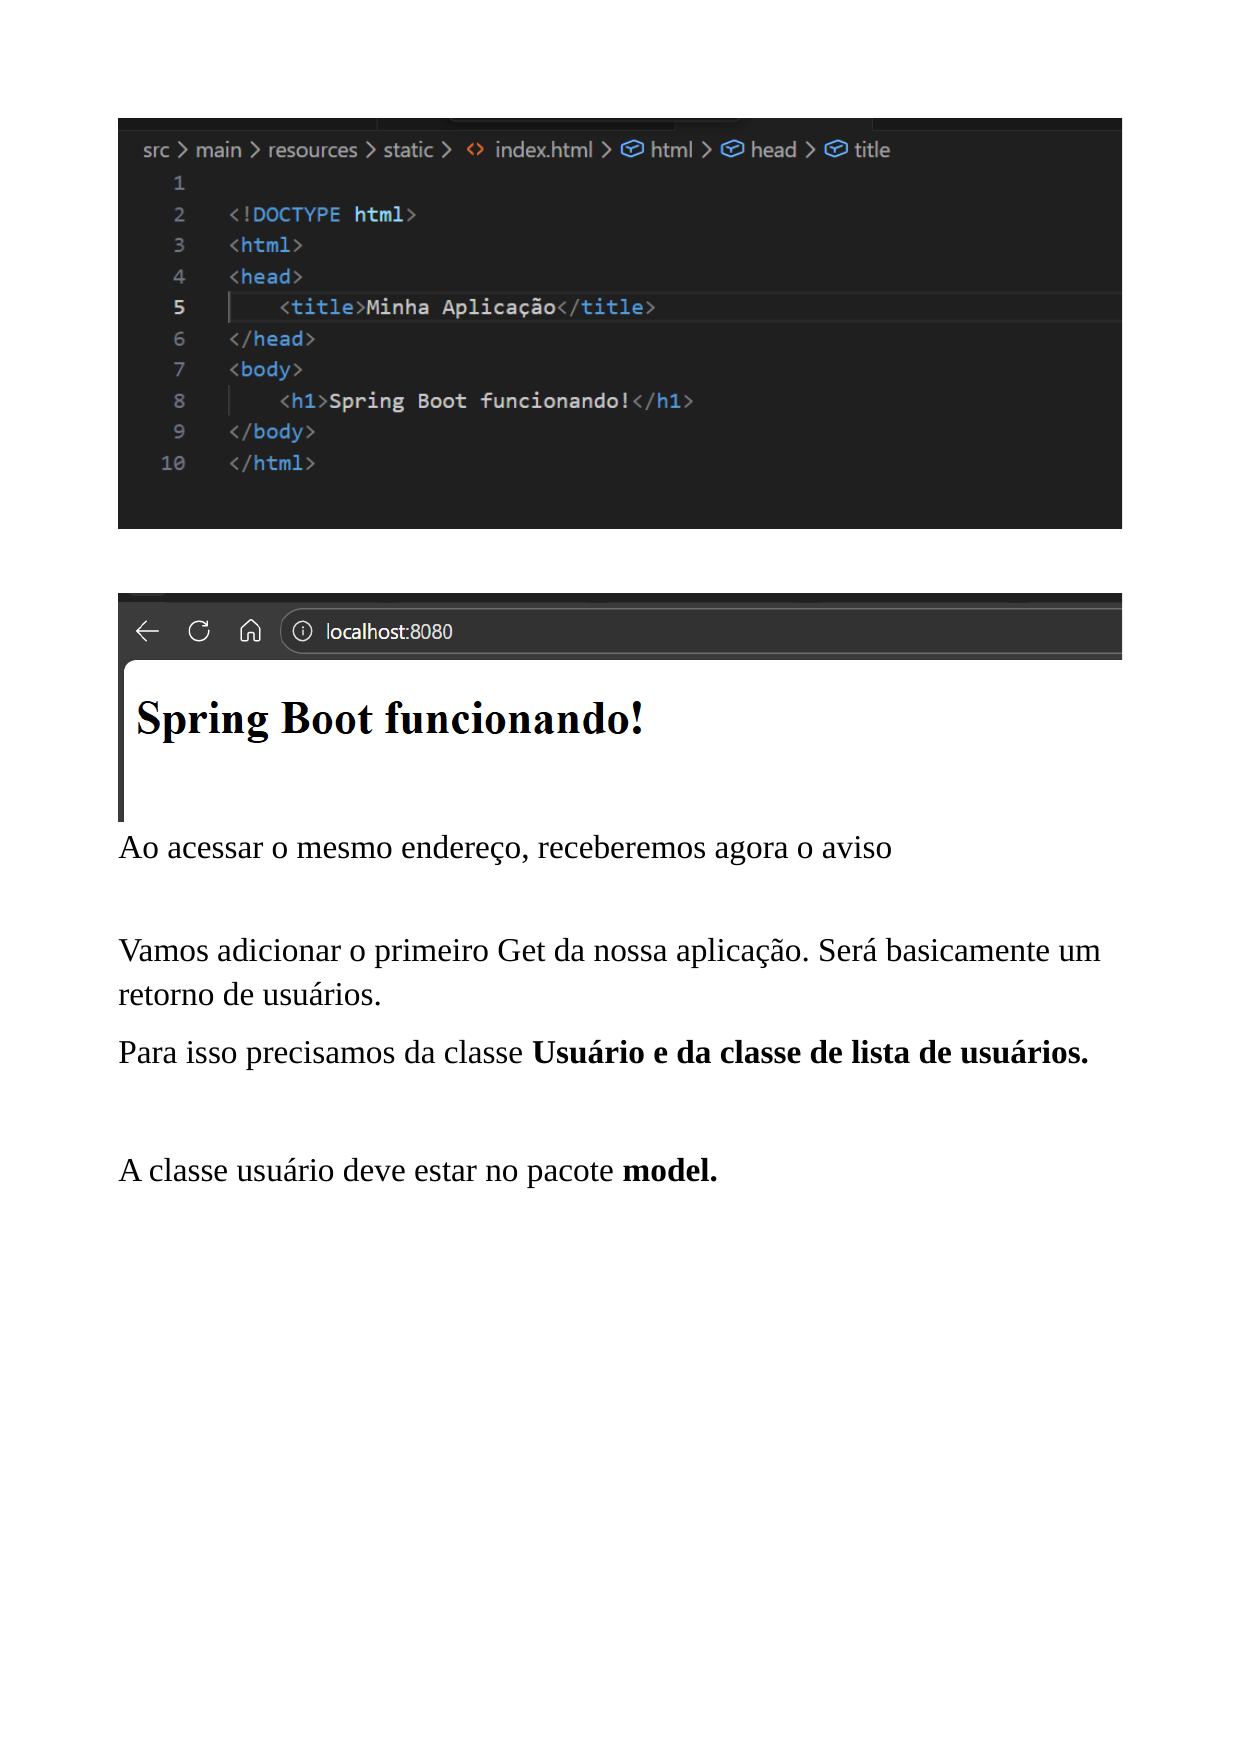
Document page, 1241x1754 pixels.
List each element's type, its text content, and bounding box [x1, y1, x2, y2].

text Ao acessar o mesmo endereço, receberemos agora o aviso [118, 822, 1122, 865]
picture [118, 593, 1123, 822]
text Para isso precisamos da classe Usuário e da classe de lista de usuários. [118, 1032, 1122, 1071]
text A classe usuário deve estar no pacote model. [118, 1150, 1122, 1188]
picture [118, 118, 1123, 529]
text Vamos adicionar o primeiro Get da nossa aplicação. Será basicamente um retorno de usuários. [118, 886, 1122, 1012]
